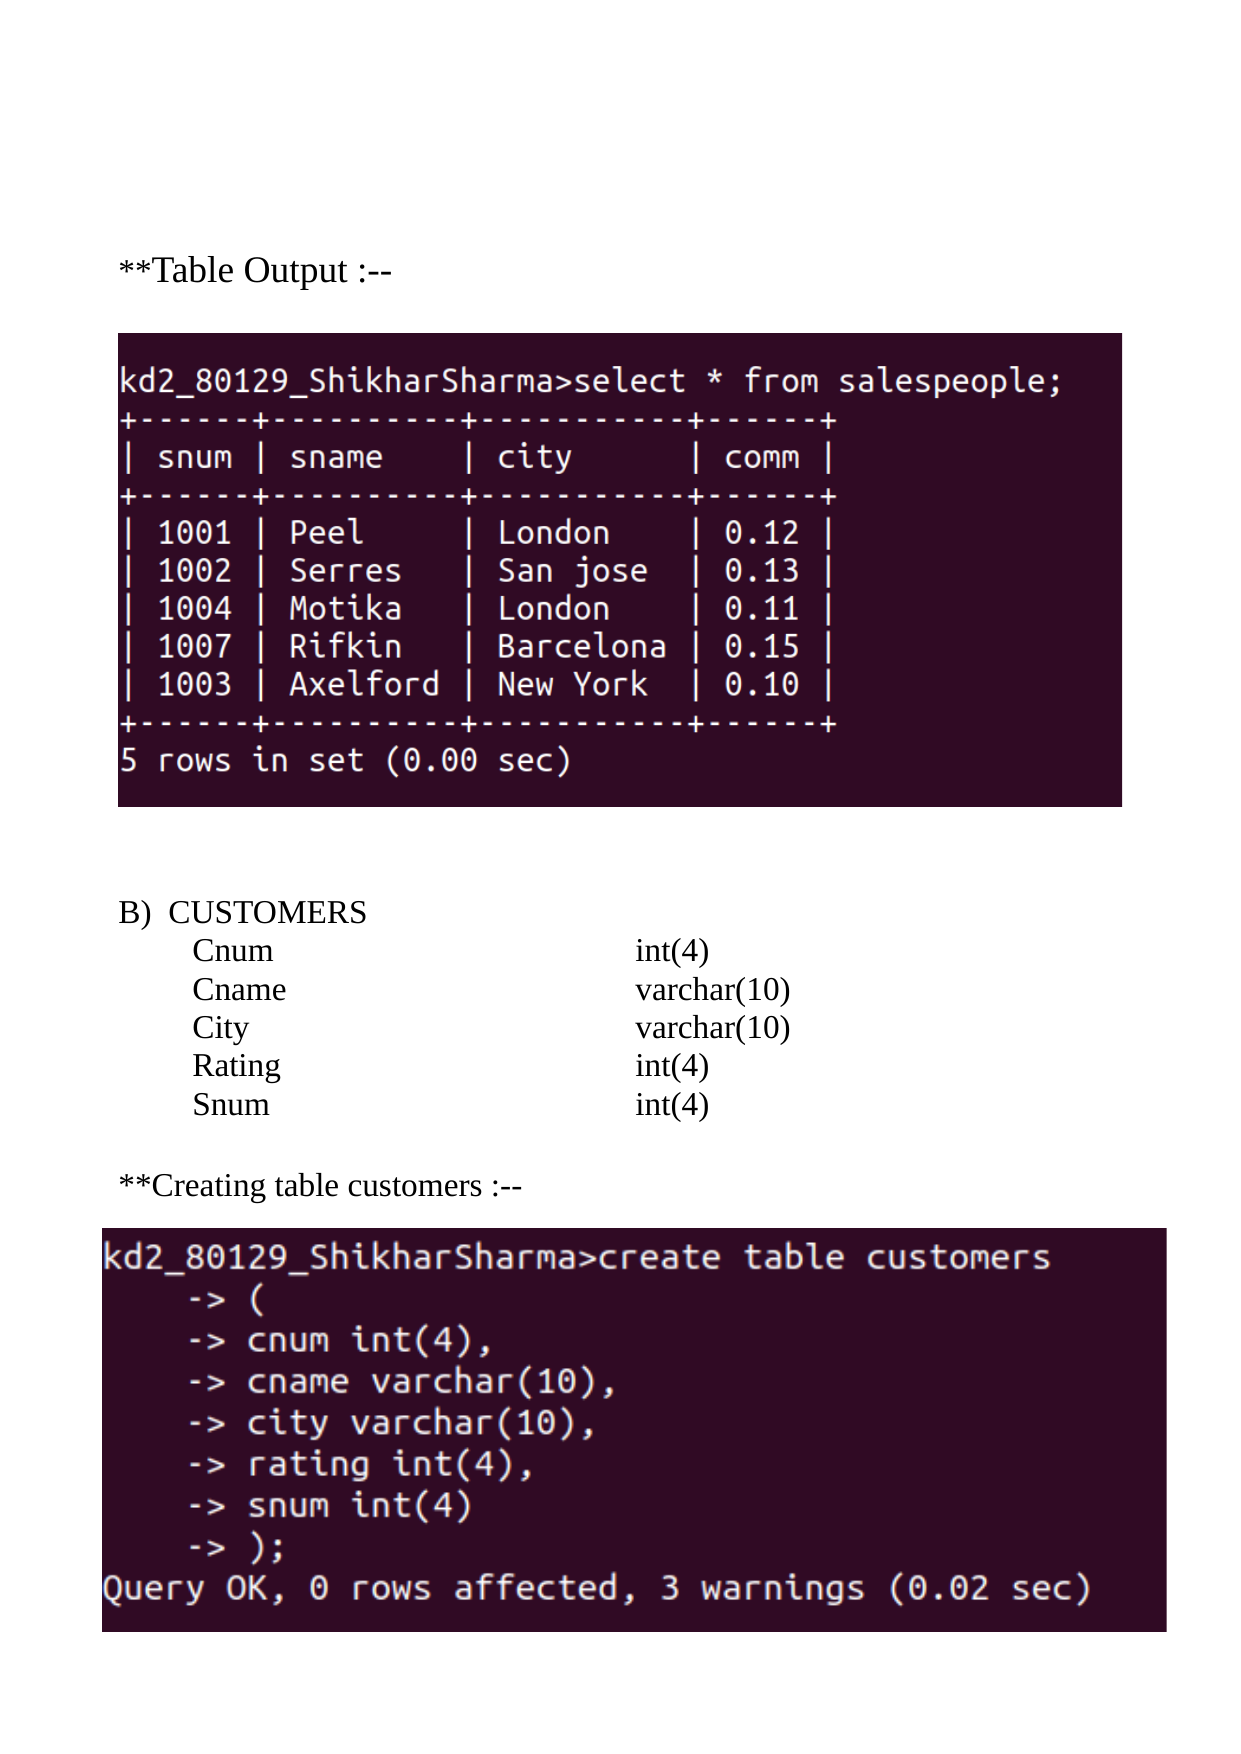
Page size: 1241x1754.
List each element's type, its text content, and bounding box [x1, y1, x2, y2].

text Cname varchar(10) [118, 969, 1122, 1007]
text City varchar(10) [118, 1007, 1122, 1046]
text B) CUSTOMERS [118, 892, 1122, 931]
text Cnum int(4) [118, 931, 1122, 969]
text Snum int(4) [118, 1084, 1122, 1122]
picture [118, 333, 1123, 807]
picture [102, 1228, 1167, 1632]
text **Table Output :-- [118, 247, 1122, 291]
text Rating int(4) [118, 1046, 1122, 1084]
text **Creating table customers :-- [118, 1166, 1122, 1204]
